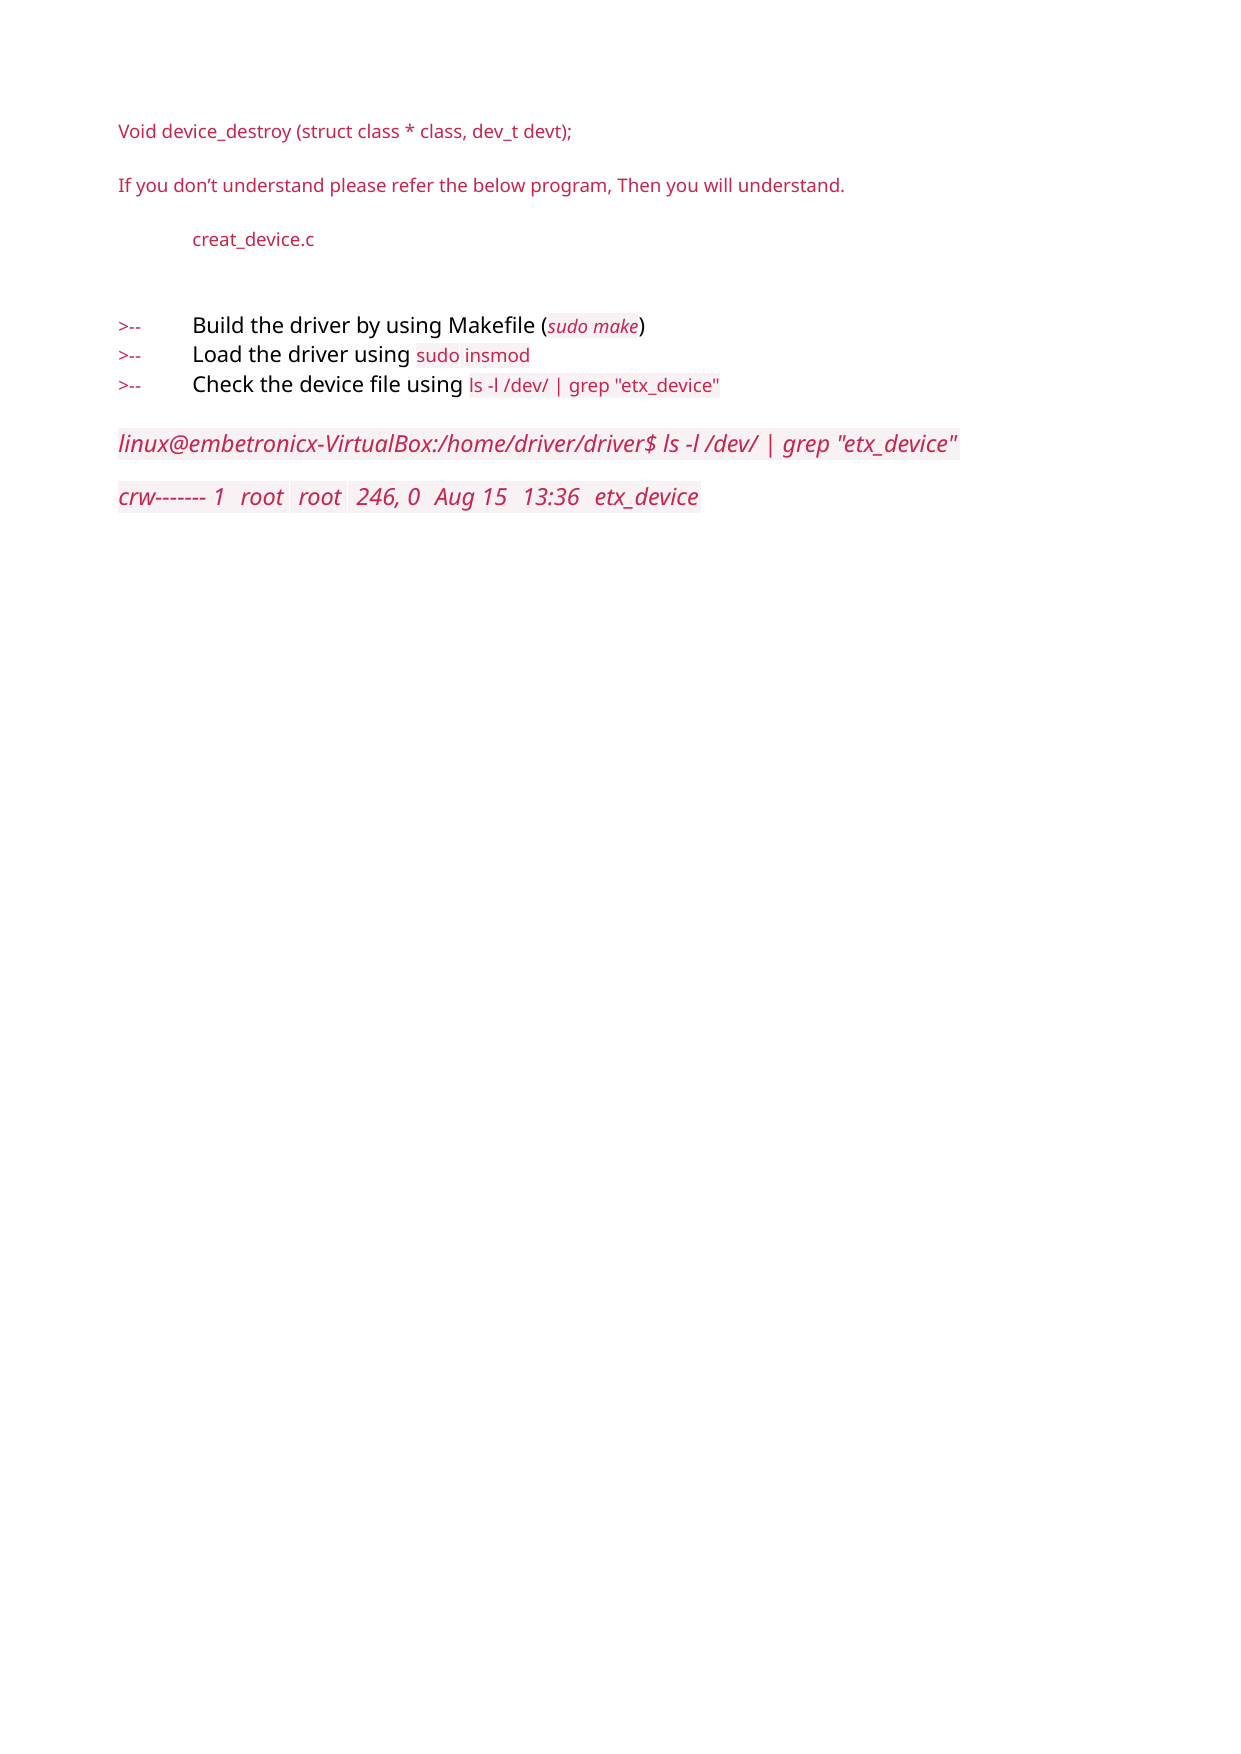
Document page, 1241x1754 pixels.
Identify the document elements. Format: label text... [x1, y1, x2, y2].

text crw------- 1 root root 246, 0 Aug 15 13:36 etx_device [118, 481, 1122, 513]
text creat_device.c [118, 227, 1122, 252]
text If you don’t understand please refer the below program, Then you will understand. [118, 172, 1122, 198]
text linux@embetronicx-VirtualBox:/home/driver/driver$ ls -l /dev/ | grep "etx_device" [118, 428, 1122, 460]
text Void device_destroy (struct class * class, dev_t devt); [118, 118, 1122, 144]
text >-- Build the driver by using Makefile (sudo make) [118, 310, 1122, 339]
text >-- Load the driver using sudo insmod [118, 339, 1122, 369]
text >-- Check the device file using ls -l /dev/ | grep "etx_device" [118, 369, 1122, 399]
